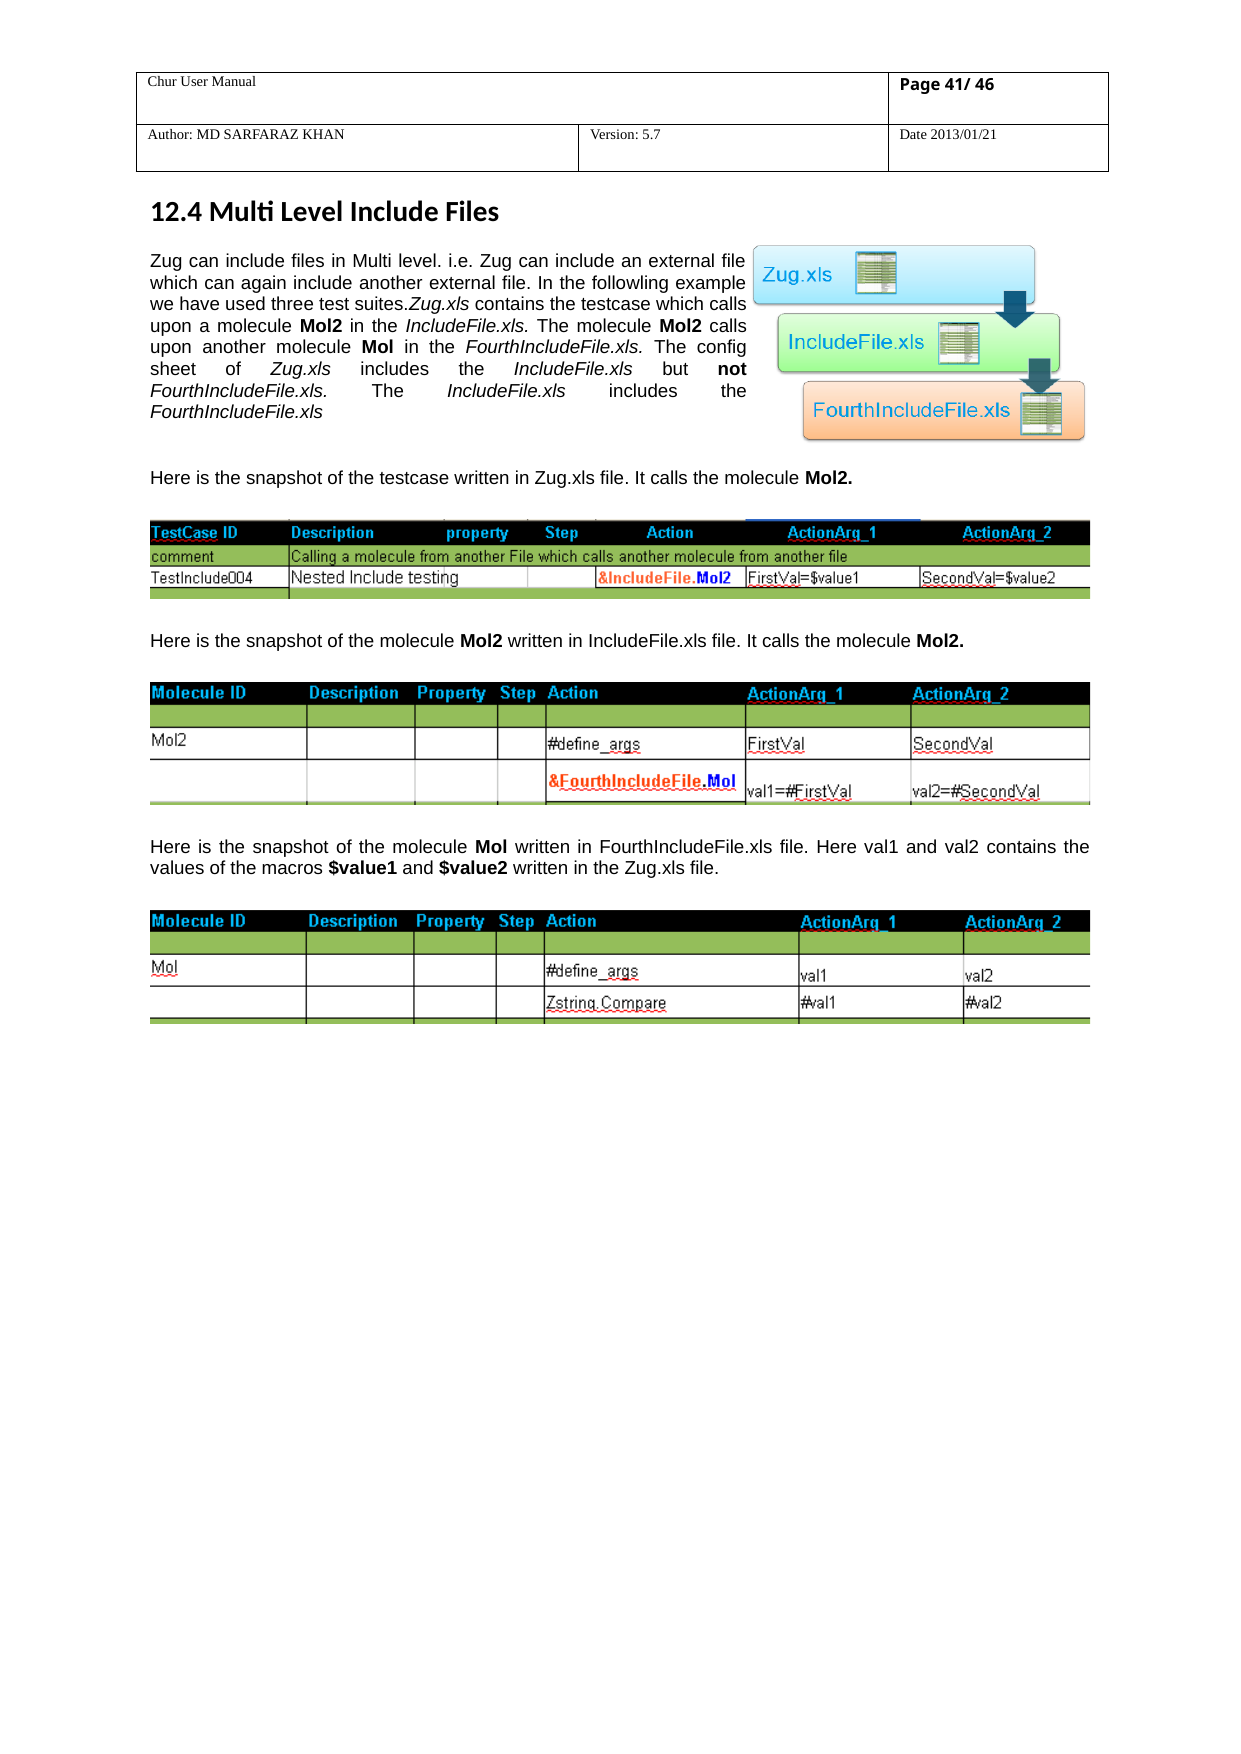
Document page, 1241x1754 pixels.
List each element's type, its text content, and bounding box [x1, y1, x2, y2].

text Here is the snapshot of the molecule Mol2 written in IncludeFile.xls file. It calls the molecule Mol2. [150, 629, 1090, 651]
picture [746, 229, 1092, 449]
text Zug can include files in Multi level. i.e. Zug can include an external file which can again include another external file. In the followling example we have used three test suites.Zug.xls contains the testcase which calls upon a molecule Mol2 in the IncludeFile.xls. The molecule Mol2 calls upon another molecule Mol in the FourthIncludeFile.xls. The config sheet of Zug.xls includes the IncludeFile.xls but not FourthIncludeFile.xls. The IncludeFile.xls includes the FourthIncludeFile.xls [150, 250, 746, 422]
picture [150, 682, 1091, 805]
picture [150, 910, 1091, 1024]
text Here is the snapshot of the molecule Mol written in FourthIncludeFile.xls file. Here val1 and val2 contains the values of the macros $value1 and $value2 written in the Zug.xls file. [150, 836, 1090, 879]
subtitle 12.4 Multi Level Include Files [150, 193, 1090, 229]
picture [150, 519, 1091, 599]
text Here is the snapshot of the testcase written in Zug.xls file. It calls the molecule Mol2. [150, 467, 1090, 488]
